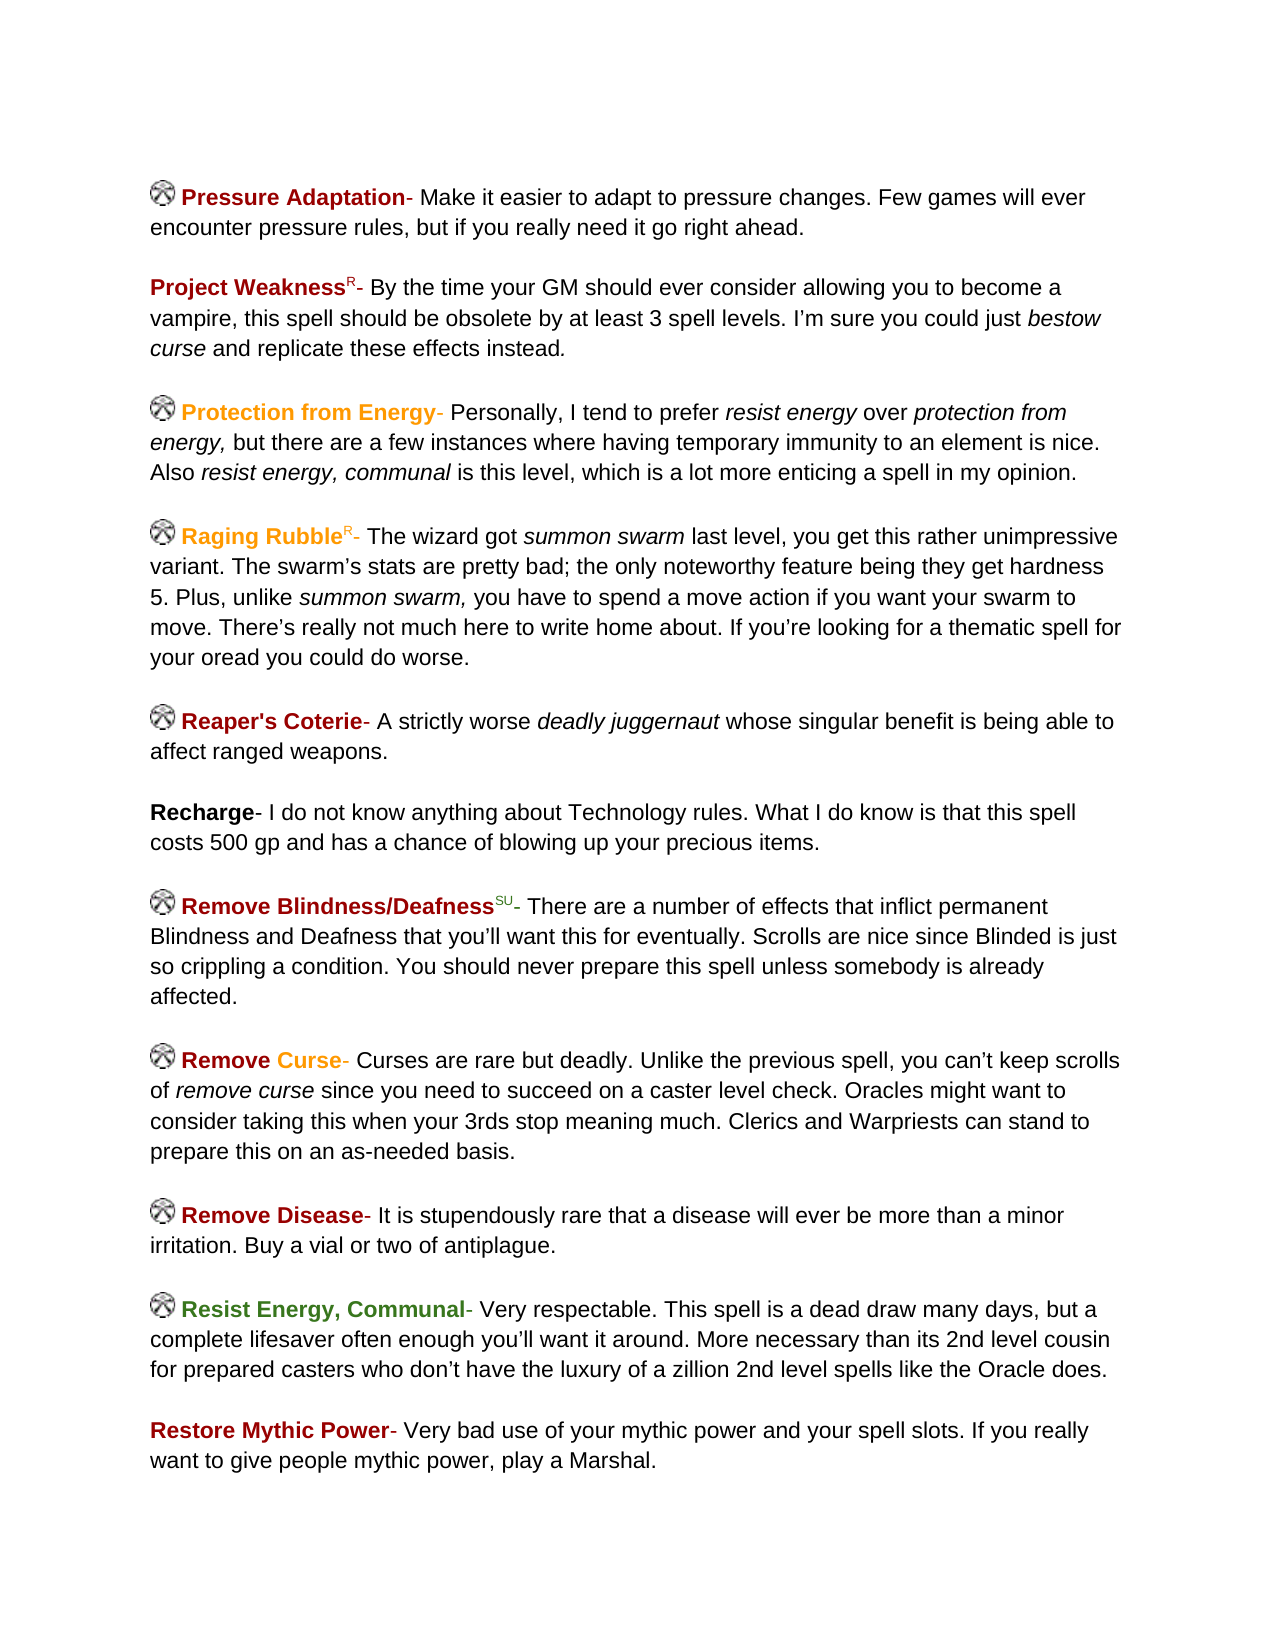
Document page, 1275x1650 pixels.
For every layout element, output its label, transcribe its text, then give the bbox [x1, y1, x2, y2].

text Remove Blindness/DeafnessSU- There are a number of effects that inflict permanent Blindness and Deafness that you’ll want this for eventually. Scrolls are nice since Blinded is just so crippling a condition. You should never prepare this spell unless somebody is already affected. [150, 889, 1125, 1010]
text Restore Mythic Power- Very bad use of your mythic power and your spell slots. If you really want to give people mythic power, play a Marshal. [150, 1417, 1125, 1473]
picture [150, 395, 175, 421]
picture [150, 889, 175, 915]
picture [150, 704, 175, 730]
picture [150, 1292, 175, 1318]
text Pressure Adaptation- Make it easier to adapt to pressure changes. Few games will ever encounter pressure rules, but if you really need it go right ahead. [150, 180, 1125, 240]
text Recharge- I do not know anything about Technology rules. What I do know is that this spell costs 500 gp and has a chance of blowing up your precious items. [150, 798, 1125, 855]
text Reaper's Coterie- A strictly worse deadly juggernaut whose singular benefit is being able to affect ranged weapons. [150, 704, 1125, 764]
picture [150, 1043, 175, 1069]
picture [150, 180, 175, 206]
text Protection from Energy- Personally, I tend to prefer resist energy over protection from energy, but there are a few instances where having temporary immunity to an element is nice. Also resist energy, communal is this level, which is a lot more enticing a spell in my opinion. [150, 395, 1125, 486]
text Project WeaknessR- By the time your GM should ever consider allowing you to become a vampire, this spell should be obsolete by at least 3 spell levels. I’m sure you could just bestow curse and replicate these effects instead. [150, 274, 1125, 361]
text Remove Curse- Curses are rare but deadly. Unlike the previous spell, you can’t keep scrolls of remove curse since you need to succeed on a caster level check. Oracles might want to consider taking this when your 3rds stop meaning much. Clerics and Warpriests can stand to prepare this on an as-needed basis. [150, 1044, 1125, 1164]
text Raging RubbleR- The wizard got summon swarm last level, you get this rather unimpressive variant. The swarm’s stats are pretty bad; the only noteworthy feature being they get hardness 5. Plus, unlike summon swarm, you have to spend a move action if you want your swarm to move. There’s really not much here to write home about. If you’re looking for a thematic spell for your oread you could do worse. [150, 519, 1125, 670]
text Remove Disease- It is stupendously rare that a disease will ever be more than a minor irritation. Buy a vial or two of antiplague. [150, 1198, 1125, 1258]
picture [150, 519, 175, 545]
text Resist Energy, Communal- Very respectable. This spell is a dead draw many days, but a complete lifesaver often enough you’ll want it around. More necessary than its 2nd level cousin for prepared casters who don’t have the luxury of a zillion 2nd level spells like the Oracle does. [150, 1292, 1125, 1383]
picture [150, 1198, 175, 1224]
